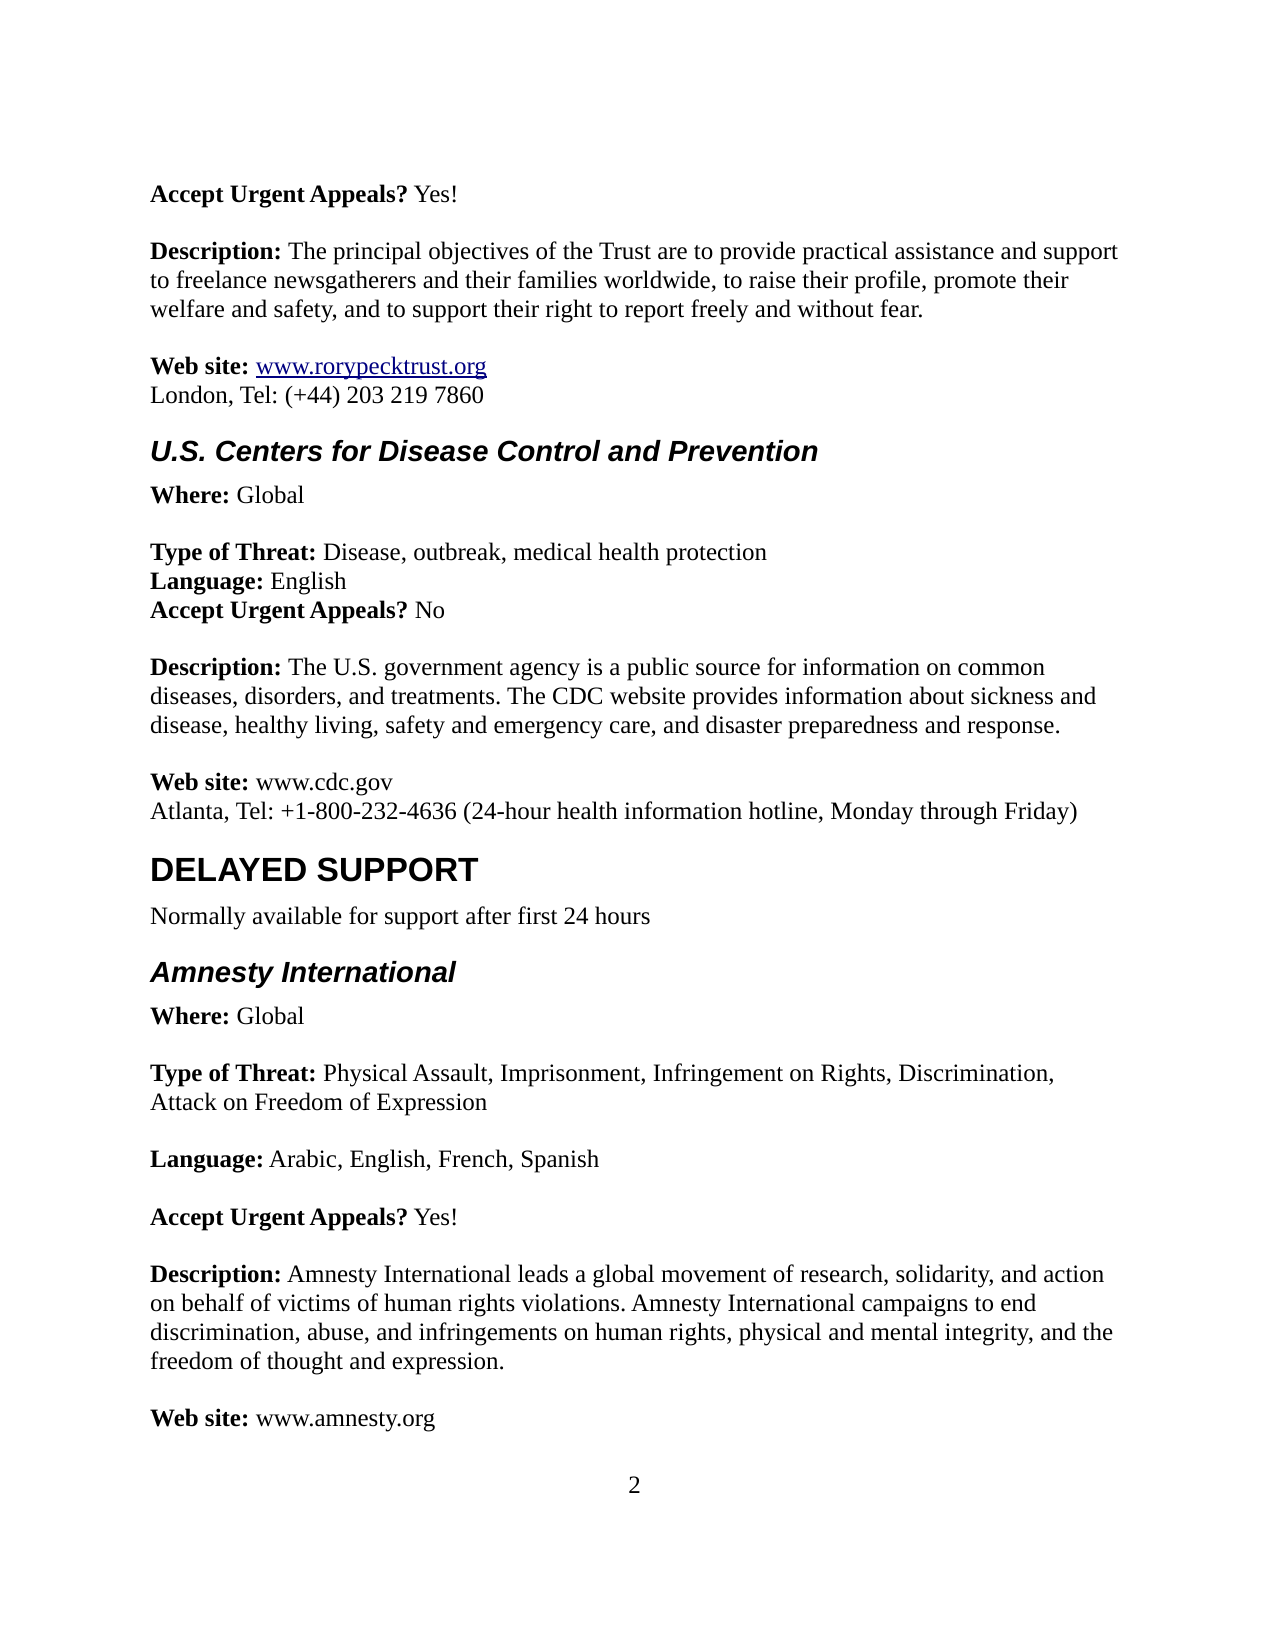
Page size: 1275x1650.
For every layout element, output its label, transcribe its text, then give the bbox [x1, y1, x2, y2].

subtitle Amnesty International [150, 955, 1125, 988]
subtitle U.S. Centers for Disease Control and Prevention [150, 434, 1125, 467]
text Where: Global Type of Threat: Disease, outbreak, medical health protection Language: English Accept Urgent Appeals? No Description: The U.S. government agency is a public source for information on common diseases, disorders, and treatments. The CDC website provides information about sickness and disease, healthy living, safety and emergency care, and disaster preparedness and response. Web site: www.cdc.gov Atlanta, Tel: +1-800-232-4636 (24-hour health information hotline, Monday through Friday) [150, 480, 1125, 825]
text Normally available for support after first 24 hours [150, 901, 1125, 930]
text Where: Global Type of Threat: Physical Assault, Imprisonment, Infringement on Rights, Discrimination, Attack on Freedom of Expression Language: Arabic, English, French, Spanish Accept Urgent Appeals? Yes! Description: Amnesty International leads a global movement of research, solidarity, and action on behalf of victims of human rights violations. Amnesty International campaigns to end discrimination, abuse, and infringements on human rights, physical and mental integrity, and the freedom of thought and expression. Web site: www.amnesty.org [150, 1001, 1125, 1432]
subtitle DELAYED SUPPORT [150, 850, 1125, 888]
text Accept Urgent Appeals? Yes! Description: The principal objectives of the Trust are to provide practical assistance and support to freelance newsgatherers and their families worldwide, to raise their profile, promote their welfare and safety, and to support their right to report freely and without fear. Web site: www.rorypecktrust.org London, Tel: (+44) 203 219 7860 [150, 150, 1125, 409]
